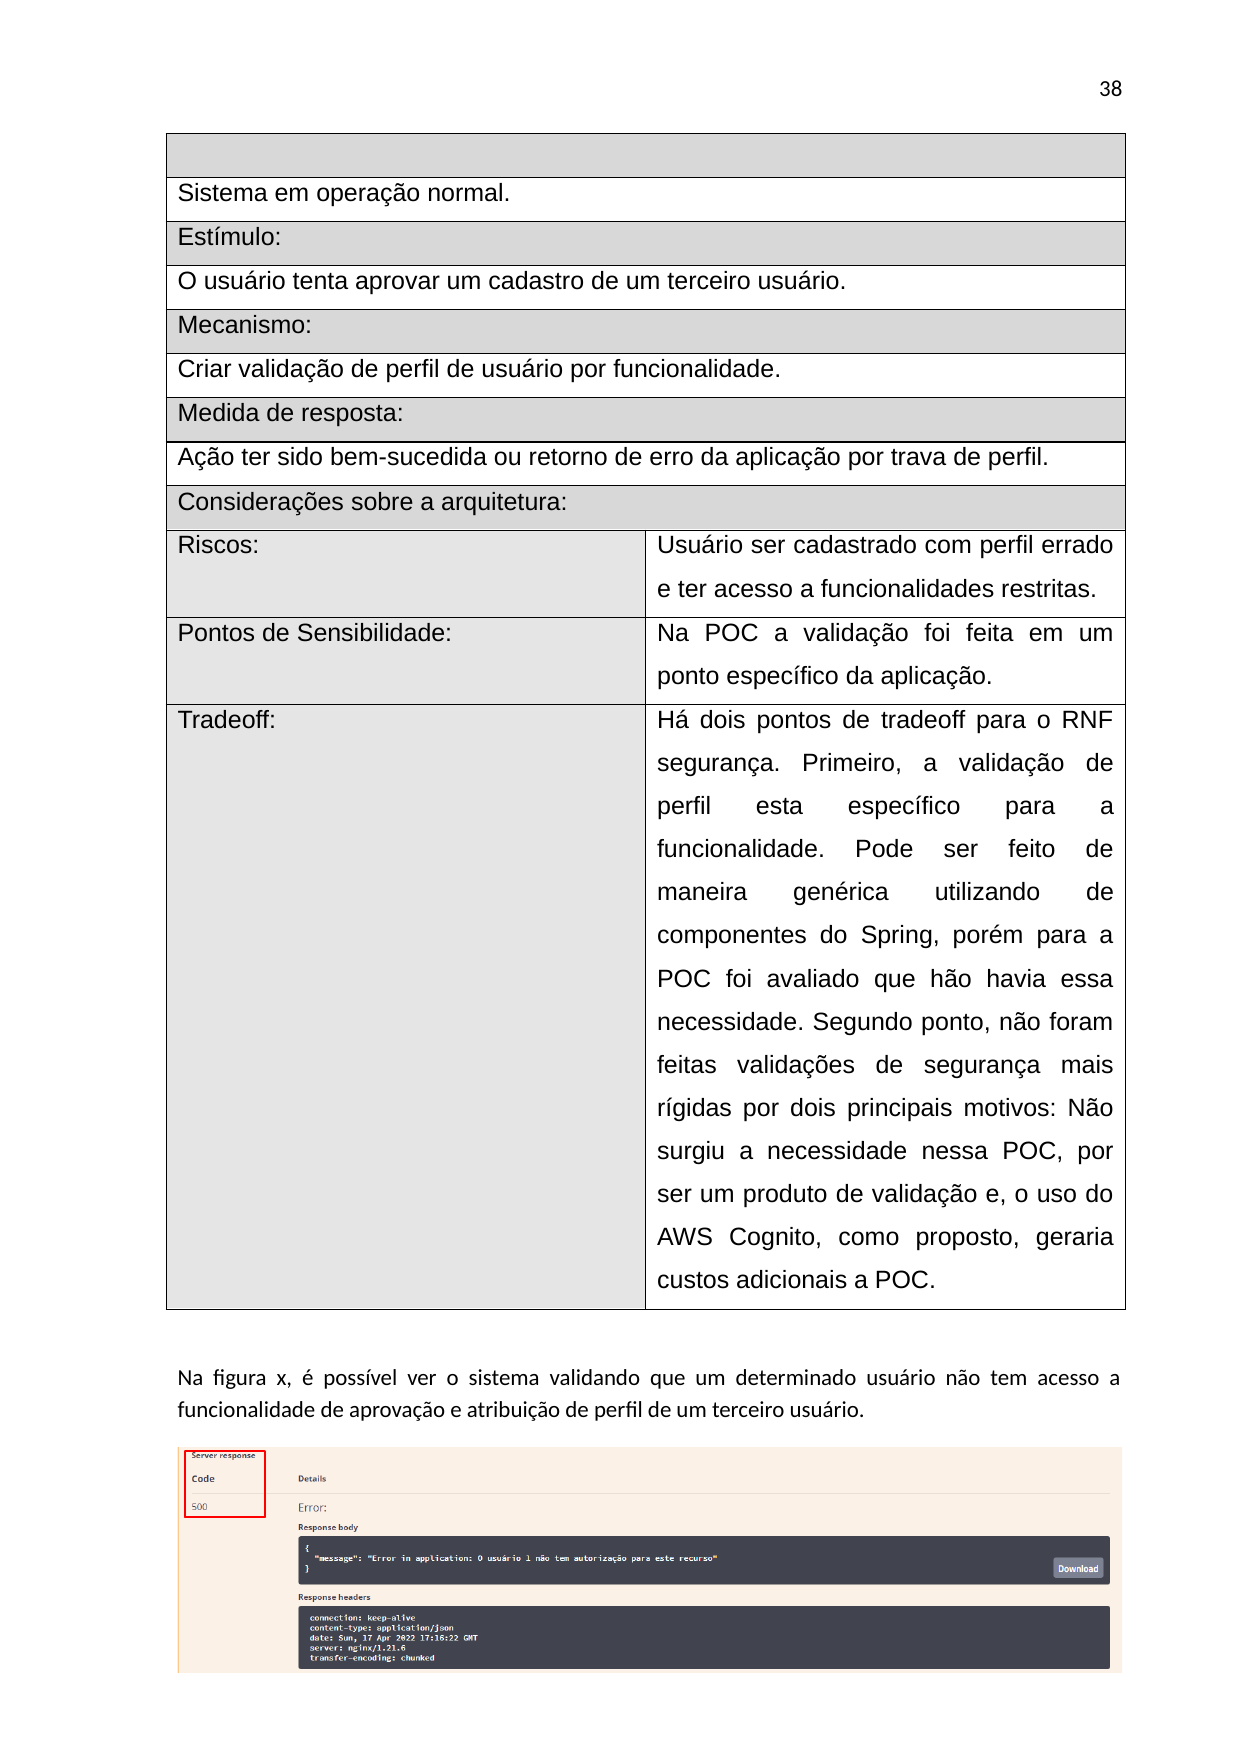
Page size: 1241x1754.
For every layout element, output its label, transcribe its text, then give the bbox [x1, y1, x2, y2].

table_cell Estímulo: [167, 222, 1125, 265]
table_cell Sistema em operação normal. [167, 178, 1125, 221]
table_cell O usuário tenta aprovar um cadastro de um terceiro usuário. [167, 266, 1125, 309]
table_cell Pontos de Sensibilidade: [167, 618, 645, 704]
text Na figura x, é possível ver o sistema validando que um determinado usuário não tem acesso a funcionalidade de aprovação e atribuição de perfil de um terceiro usuário. [177, 1363, 1122, 1423]
table_cell Ação ter sido bem-sucedida ou retorno de erro da aplicação por trava de perfil. [167, 443, 1125, 485]
table_cell Na POC a validação foi feita em um ponto específico da aplicação. [646, 618, 1125, 704]
table_cell Medida de resposta: [167, 398, 1125, 441]
table_cell Criar validação de perfil de usuário por funcionalidade. [167, 354, 1125, 397]
table_cell Há dois pontos de tradeoff para o RNF segurança. Primeiro, a validação de perfil esta específico para a funcionalidade. Pode ser feito de maneira genérica utilizando de componentes do Spring, porém para a POC foi avaliado que hão havia essa necessidade. Segundo ponto, não foram feitas validações de segurança mais rígidas por dois principais motivos: Não surgiu a necessidade nessa POC, por ser um produto de validação e, o uso do AWS Cognito, como proposto, geraria custos adicionais a POC. [646, 705, 1125, 1308]
table_cell Riscos: [167, 531, 645, 617]
table_cell Tradeoff: [167, 705, 645, 1308]
table_cell [167, 134, 1125, 177]
table_cell Usuário ser cadastrado com perfil errado e ter acesso a funcionalidades restritas. [646, 531, 1125, 617]
table_cell Considerações sobre a arquitetura: [167, 486, 1125, 529]
table_cell Mecanismo: [167, 310, 1125, 353]
